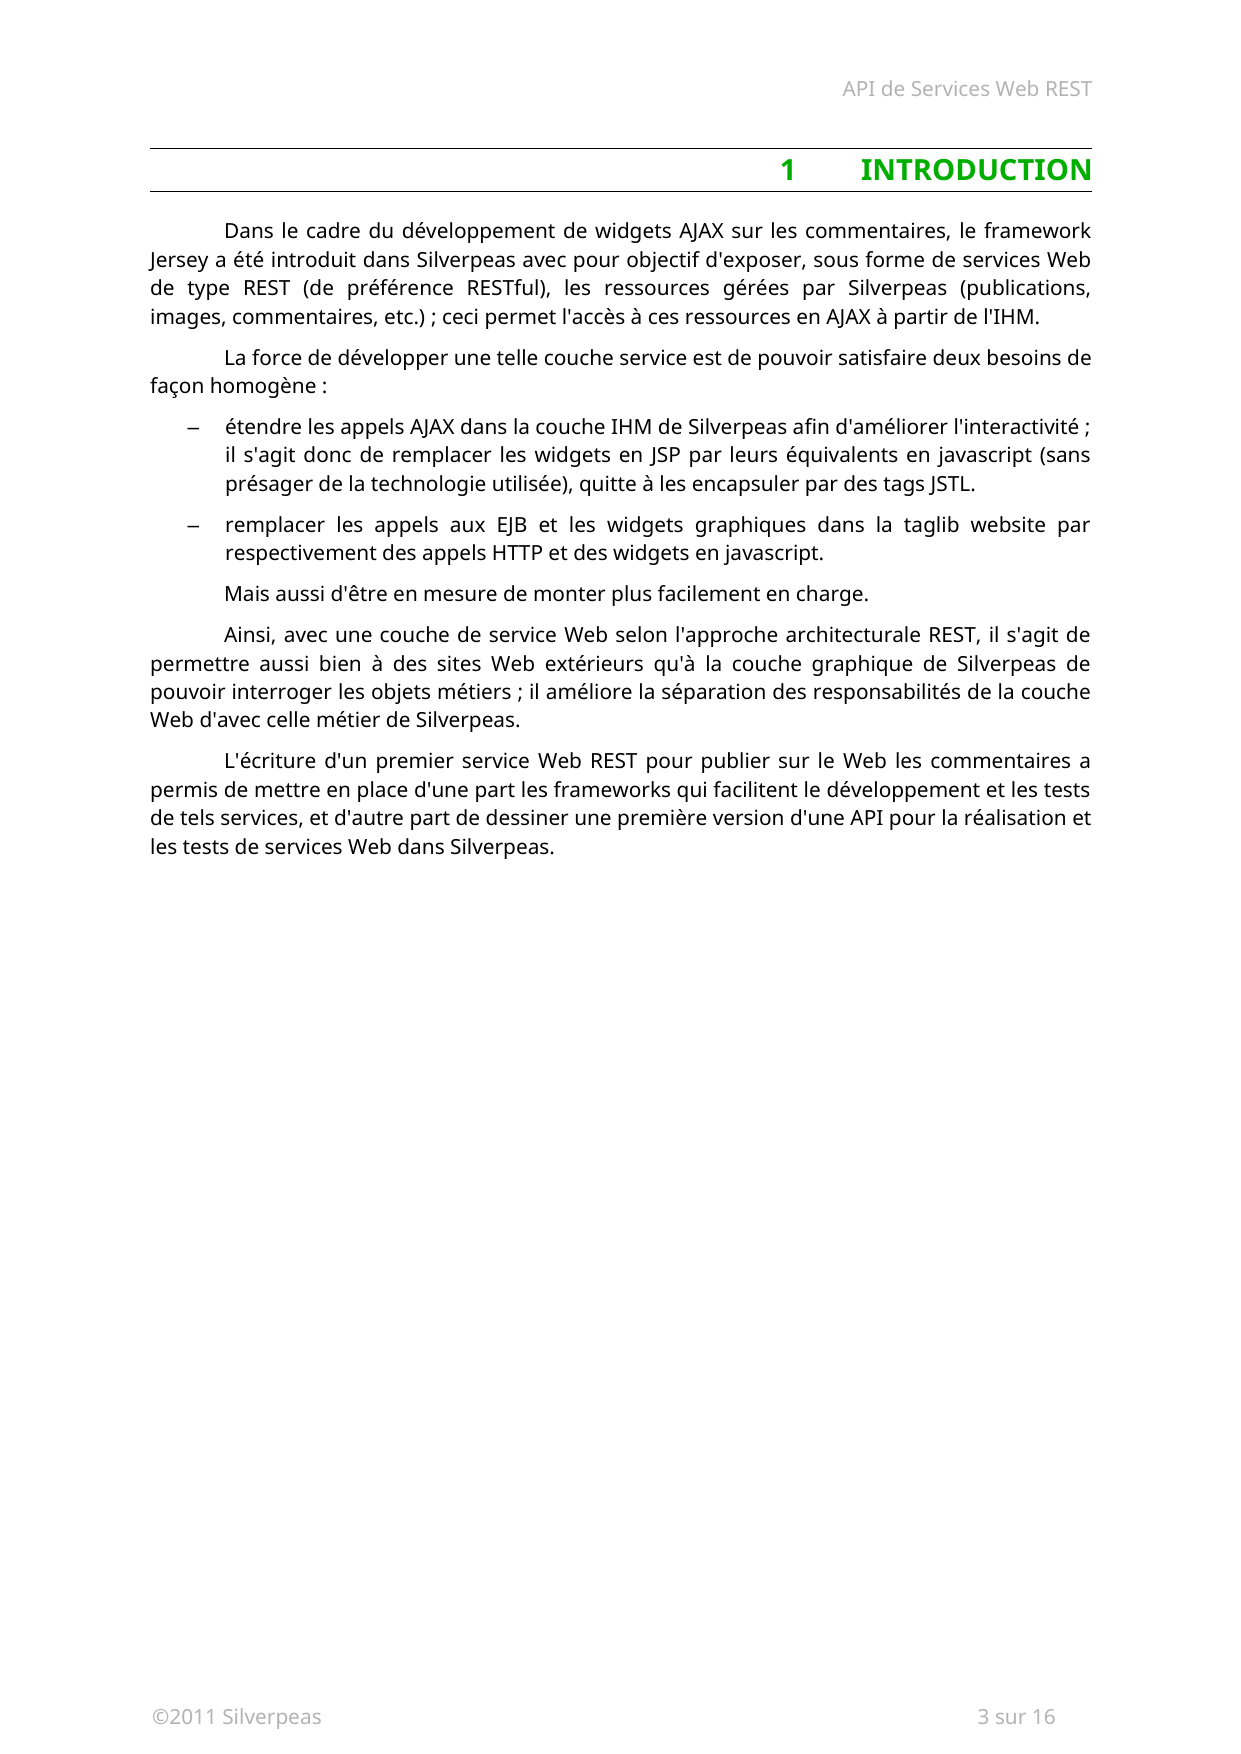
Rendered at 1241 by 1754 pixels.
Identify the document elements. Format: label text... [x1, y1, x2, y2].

text La force de développer une telle couche service est de pouvoir satisfaire deux besoins de façon homogène : [150, 343, 1092, 400]
text L'écriture d'un premier service Web REST pour publier sur le Web les commentaires a permis de mettre en place d'une part les frameworks qui facilitent le développement et les tests de tels services, et d'autre part de dessiner une première version d'une API pour la réalisation et les tests de services Web dans Silverpeas. [150, 747, 1092, 860]
text Mais aussi d'être en mesure de monter plus facilement en charge. [150, 579, 1092, 608]
list étendre les appels AJAX dans la couche IHM de Silverpeas afin d'améliorer l'interactivité ; il s'agit donc de remplacer les widgets en JSP par leurs équivalents en javascript (sans présager de la technologie utilisée), quitte à les encapsuler par des tags JSTL. [187, 412, 1092, 497]
subtitle Introduction [150, 149, 1092, 191]
list remplacer les appels aux EJB et les widgets graphiques dans la taglib website par respectivement des appels HTTP et des widgets en javascript. [187, 510, 1092, 567]
text Ainsi, avec une couche de service Web selon l'approche architecturale REST, il s'agit de permettre aussi bien à des sites Web extérieurs qu'à la couche graphique de Silverpeas de pouvoir interroger les objets métiers ; il améliore la séparation des responsabilités de la couche Web d'avec celle métier de Silverpeas. [150, 620, 1092, 734]
text Dans le cadre du développement de widgets AJAX sur les commentaires, le framework Jersey a été introduit dans Silverpeas avec pour objectif d'exposer, sous forme de services Web de type REST (de préférence RESTful), les ressources gérées par Silverpeas (publications, images, commentaires, etc.) ; ceci permet l'accès à ces ressources en AJAX à partir de l'IHM. [150, 217, 1092, 330]
